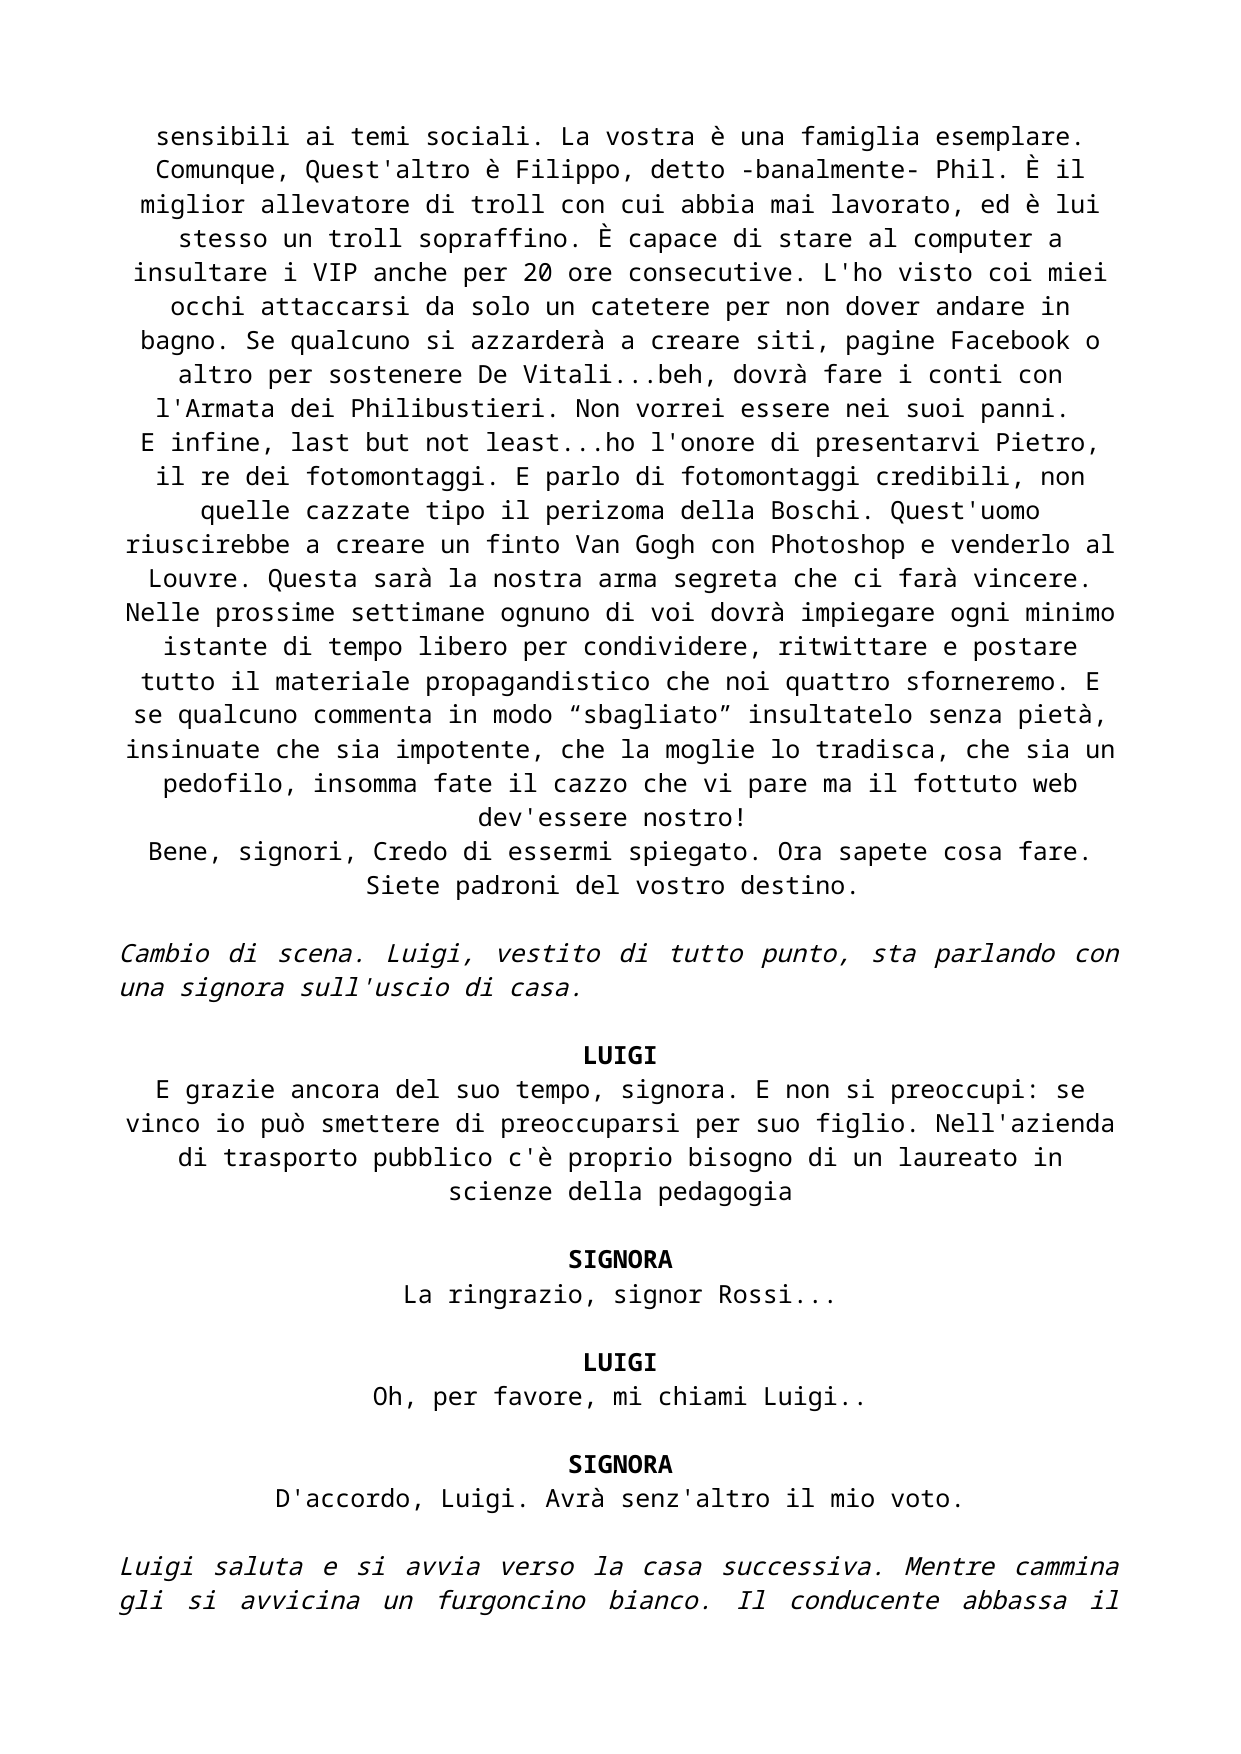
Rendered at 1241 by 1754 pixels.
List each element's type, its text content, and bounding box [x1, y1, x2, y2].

text Oh, per favore, mi chiami Luigi.. [118, 1378, 1122, 1412]
text LUIGI [118, 1038, 1122, 1072]
text LUIGI [118, 1344, 1122, 1378]
text SIGNORA [118, 1242, 1122, 1276]
text SIGNORA [118, 1447, 1122, 1481]
text sensibili ai temi sociali. La vostra è una famiglia esemplare. Comunque, Quest'altro è Filippo, detto -banalmente- Phil. È il miglior allevatore di troll con cui abbia mai lavorato, ed è lui stesso un troll sopraffino. È capace di stare al computer a insultare i VIP anche per 20 ore consecutive. L'ho visto coi miei occhi attaccarsi da solo un catetere per non dover andare in bagno. Se qualcuno si azzarderà a creare siti, pagine Facebook o altro per sostenere De Vitali...beh, dovrà fare i conti con l'Armata dei Philibustieri. Non vorrei essere nei suoi panni. [118, 118, 1122, 425]
text E grazie ancora del suo tempo, signora. E non si preoccupi: se vinco io può smettere di preoccuparsi per suo figlio. Nell'azienda di trasporto pubblico c'è proprio bisogno di un laureato in scienze della pedagogia [118, 1072, 1122, 1208]
text Bene, signori, Credo di essermi spiegato. Ora sapete cosa fare. Siete padroni del vostro destino. [118, 833, 1122, 902]
text D'accordo, Luigi. Avrà senz'altro il mio voto. [118, 1481, 1122, 1515]
text Cambio di scena. Luigi, vestito di tutto punto, sta parlando con una signora sull'uscio di casa. [118, 936, 1122, 1004]
text E infine, last but not least...ho l'onore di presentarvi Pietro, il re dei fotomontaggi. E parlo di fotomontaggi credibili, non quelle cazzate tipo il perizoma della Boschi. Quest'uomo riuscirebbe a creare un finto Van Gogh con Photoshop e venderlo al Louvre. Questa sarà la nostra arma segreta che ci farà vincere. Nelle prossime settimane ognuno di voi dovrà impiegare ogni minimo istante di tempo libero per condividere, ritwittare e postare tutto il materiale propagandistico che noi quattro sforneremo. E se qualcuno commenta in modo “sbagliato” insultatelo senza pietà, insinuate che sia impotente, che la moglie lo tradisca, che sia un pedofilo, insomma fate il cazzo che vi pare ma il fottuto web dev'essere nostro! [118, 425, 1122, 833]
text Luigi saluta e si avvia verso la casa successiva. Mentre cammina gli si avvicina un furgoncino bianco. Il conducente abbassa il [118, 1549, 1122, 1617]
text La ringrazio, signor Rossi... [118, 1276, 1122, 1310]
